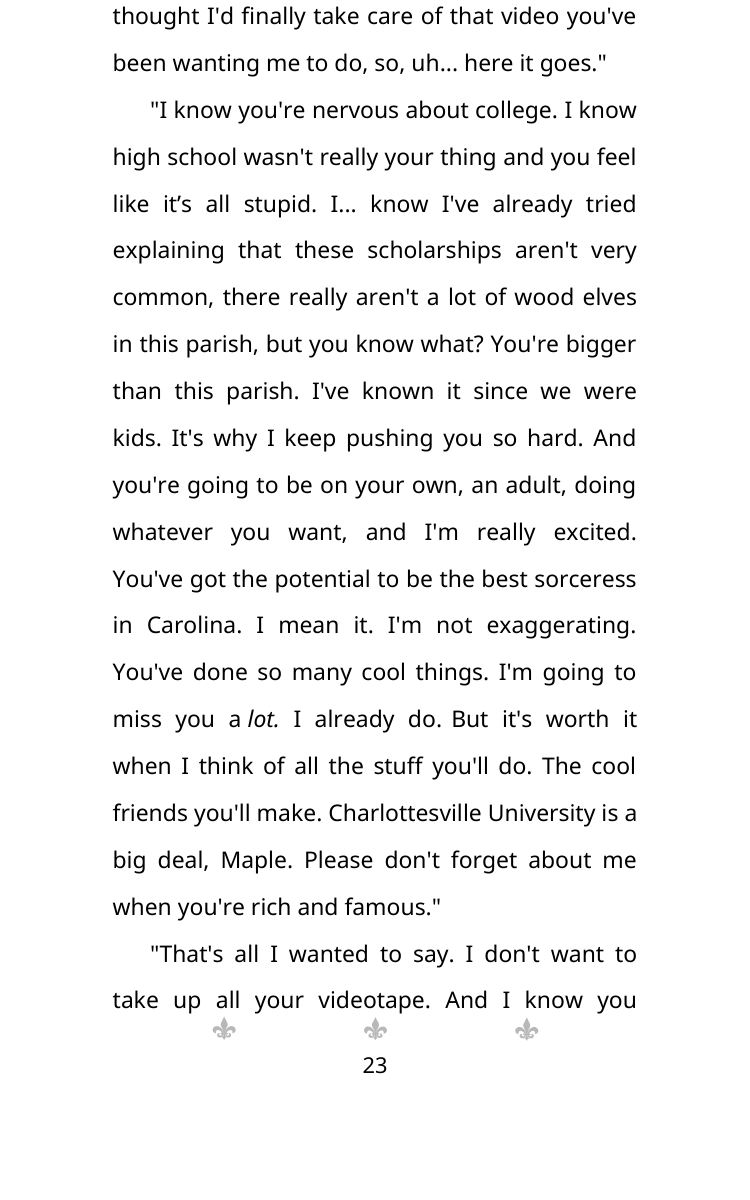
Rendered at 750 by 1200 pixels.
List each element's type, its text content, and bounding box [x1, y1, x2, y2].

text "I know you're nervous about college. I know high school wasn't really your thing and you feel like it’s all stupid. I... know I've already tried explaining that these scholarships aren't very common, there really aren't a lot of wood elves in this parish, but you know what? You're bigger than this parish. I've known it since we were kids. It's why I keep pushing you so hard. And you're going to be on your own, an adult, doing whatever you want, and I'm really excited. You've got the potential to be the best sorceress in Carolina. I mean it. I'm not exaggerating. You've done so many cool things. I'm going to miss you a lot. I already do. But it's worth it when I think of all the stuff you'll do. The cool friends you'll make. Charlottesville University is a big deal, Maple. Please don't forget about me when you're rich and famous." [112, 94, 637, 922]
text thought I'd finally take care of that video you've been wanting me to do, so, uh... here it goes." [112, 0, 637, 78]
text "That's all I wanted to say. I don't want to take up all your videotape. And I know you [112, 937, 637, 1016]
